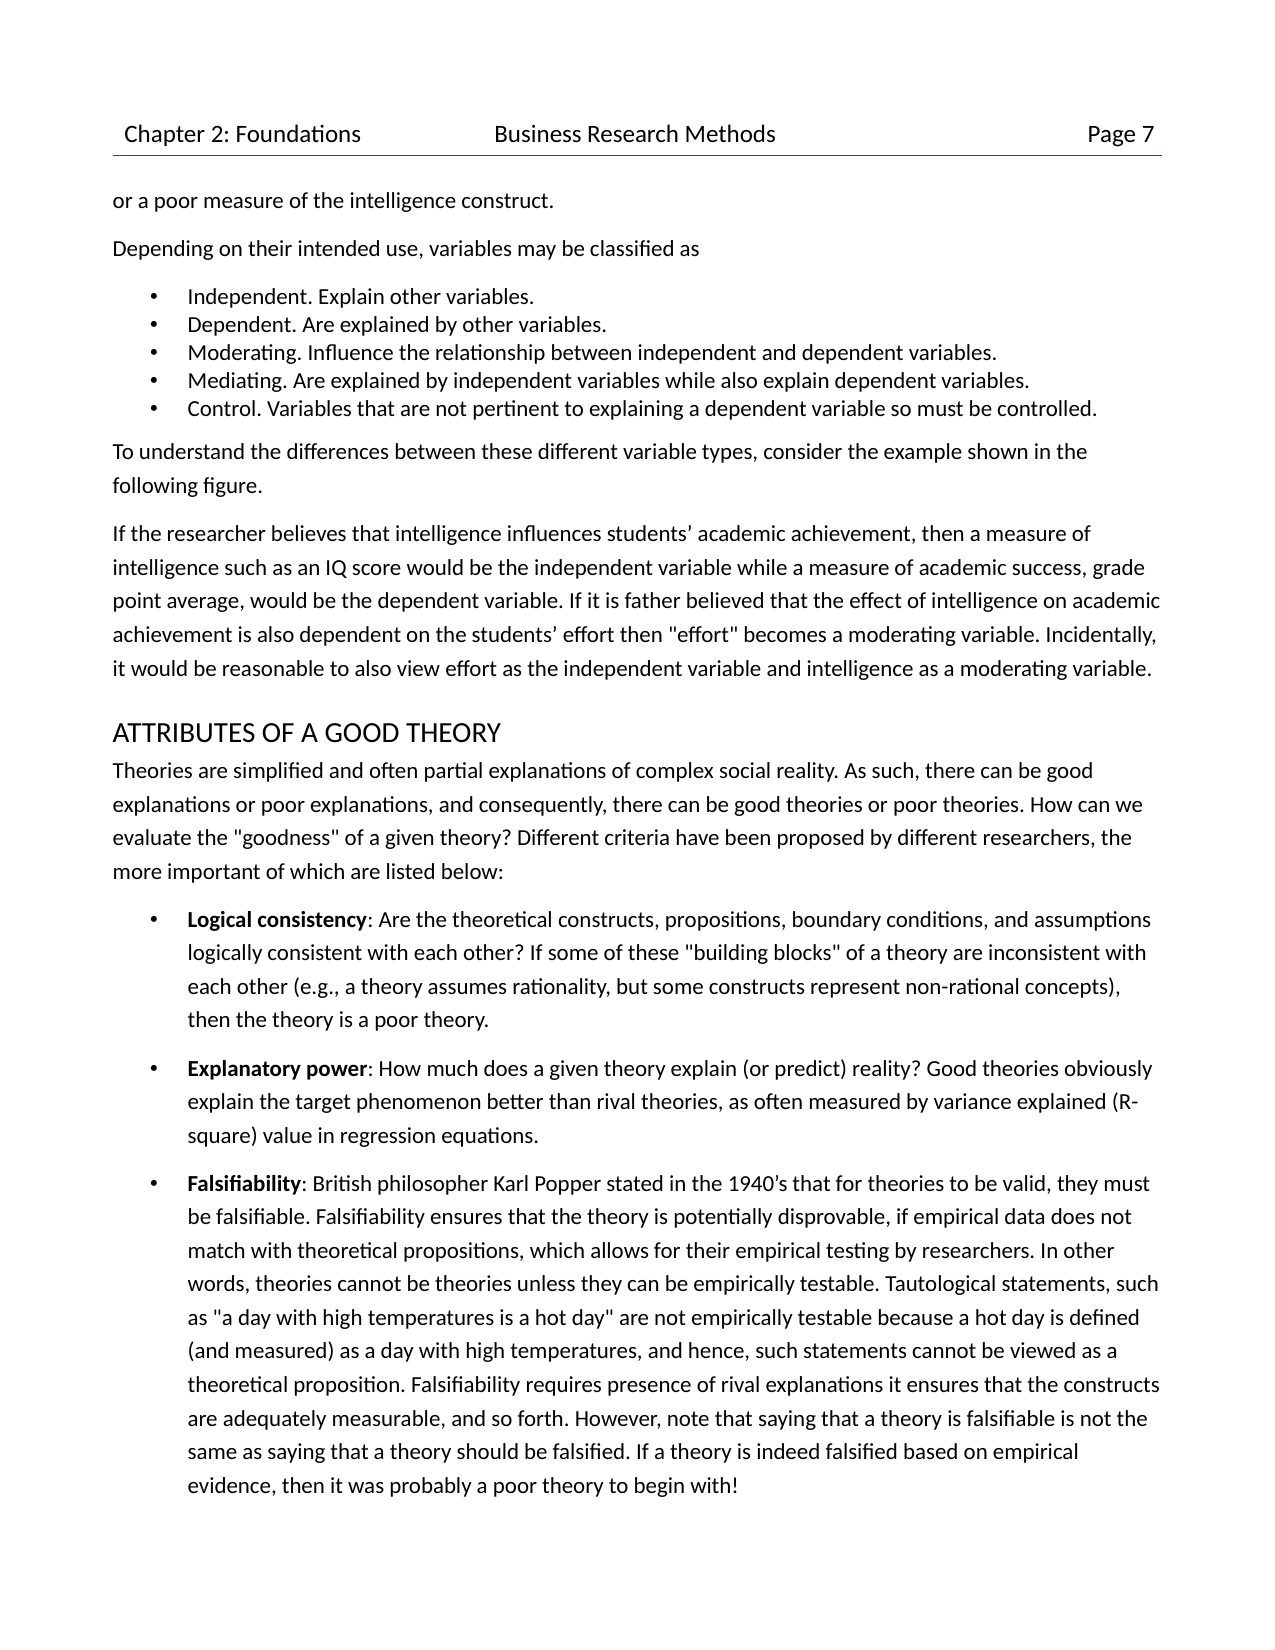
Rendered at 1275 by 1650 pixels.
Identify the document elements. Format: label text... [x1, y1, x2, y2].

list Falsifiability: British philosopher Karl Popper stated in the 1940’s that for theories to be valid, they must be falsifiable. Falsifiability ensures that the theory is potentially disprovable, if empirical data does not match with theoretical propositions, which allows for their empirical testing by researchers. In other words, theories cannot be theories unless they can be empirically testable. Tautological statements, such as "a day with high temperatures is a hot day" are not empirically testable because a hot day is defined (and measured) as a day with high temperatures, and hence, such statements cannot be viewed as a theoretical proposition. Falsifiability requires presence of rival explanations it ensures that the constructs are adequately measurable, and so forth. However, note that saying that a theory is falsifiable is not the same as saying that a theory should be falsified. If a theory is indeed falsified based on empirical evidence, then it was probably a poor theory to begin with! [150, 1169, 1162, 1499]
text Theories are simplified and often partial explanations of complex social reality. As such, there can be good explanations or poor explanations, and consequently, there can be good theories or poor theories. How can we evaluate the "goodness" of a given theory? Different criteria have been proposed by different researchers, the more important of which are listed below: [112, 756, 1162, 885]
text or a poor measure of the intelligence construct. [112, 186, 1162, 214]
list Moderating. Influence the relationship between independent and dependent variables. [150, 338, 1162, 366]
list Independent. Explain other variables. [150, 282, 1162, 310]
list Logical consistency: Are the theoretical constructs, propositions, boundary conditions, and assumptions logically consistent with each other? If some of these "building blocks" of a theory are inconsistent with each other (e.g., a theory assumes rationality, but some constructs represent non-rational concepts), then the theory is a poor theory. [150, 905, 1162, 1034]
text Depending on their intended use, variables may be classified as [112, 234, 1162, 262]
text If the researcher believes that intelligence influences students’ academic achievement, then a measure of intelligence such as an IQ score would be the independent variable while a measure of academic success, grade point average, would be the dependent variable. If it is father believed that the effect of intelligence on academic achievement is also dependent on the students’ effort then "effort" becomes a moderating variable. Incidentally, it would be reasonable to also view effort as the independent variable and intelligence as a moderating variable. [112, 519, 1162, 682]
list Explanatory power: How much does a given theory explain (or predict) reality? Good theories obviously explain the target phenomenon better than rival theories, as often measured by variance explained (R-square) value in regression equations. [150, 1054, 1162, 1149]
text To understand the differences between these different variable types, consider the example shown in the following figure. [112, 437, 1162, 499]
list Control. Variables that are not pertinent to explaining a dependent variable so must be controlled. [150, 394, 1162, 422]
list Mediating. Are explained by independent variables while also explain dependent variables. [150, 366, 1162, 394]
list Dependent. Are explained by other variables. [150, 310, 1162, 338]
subtitle Attributes of a Good Theory [112, 714, 1162, 750]
